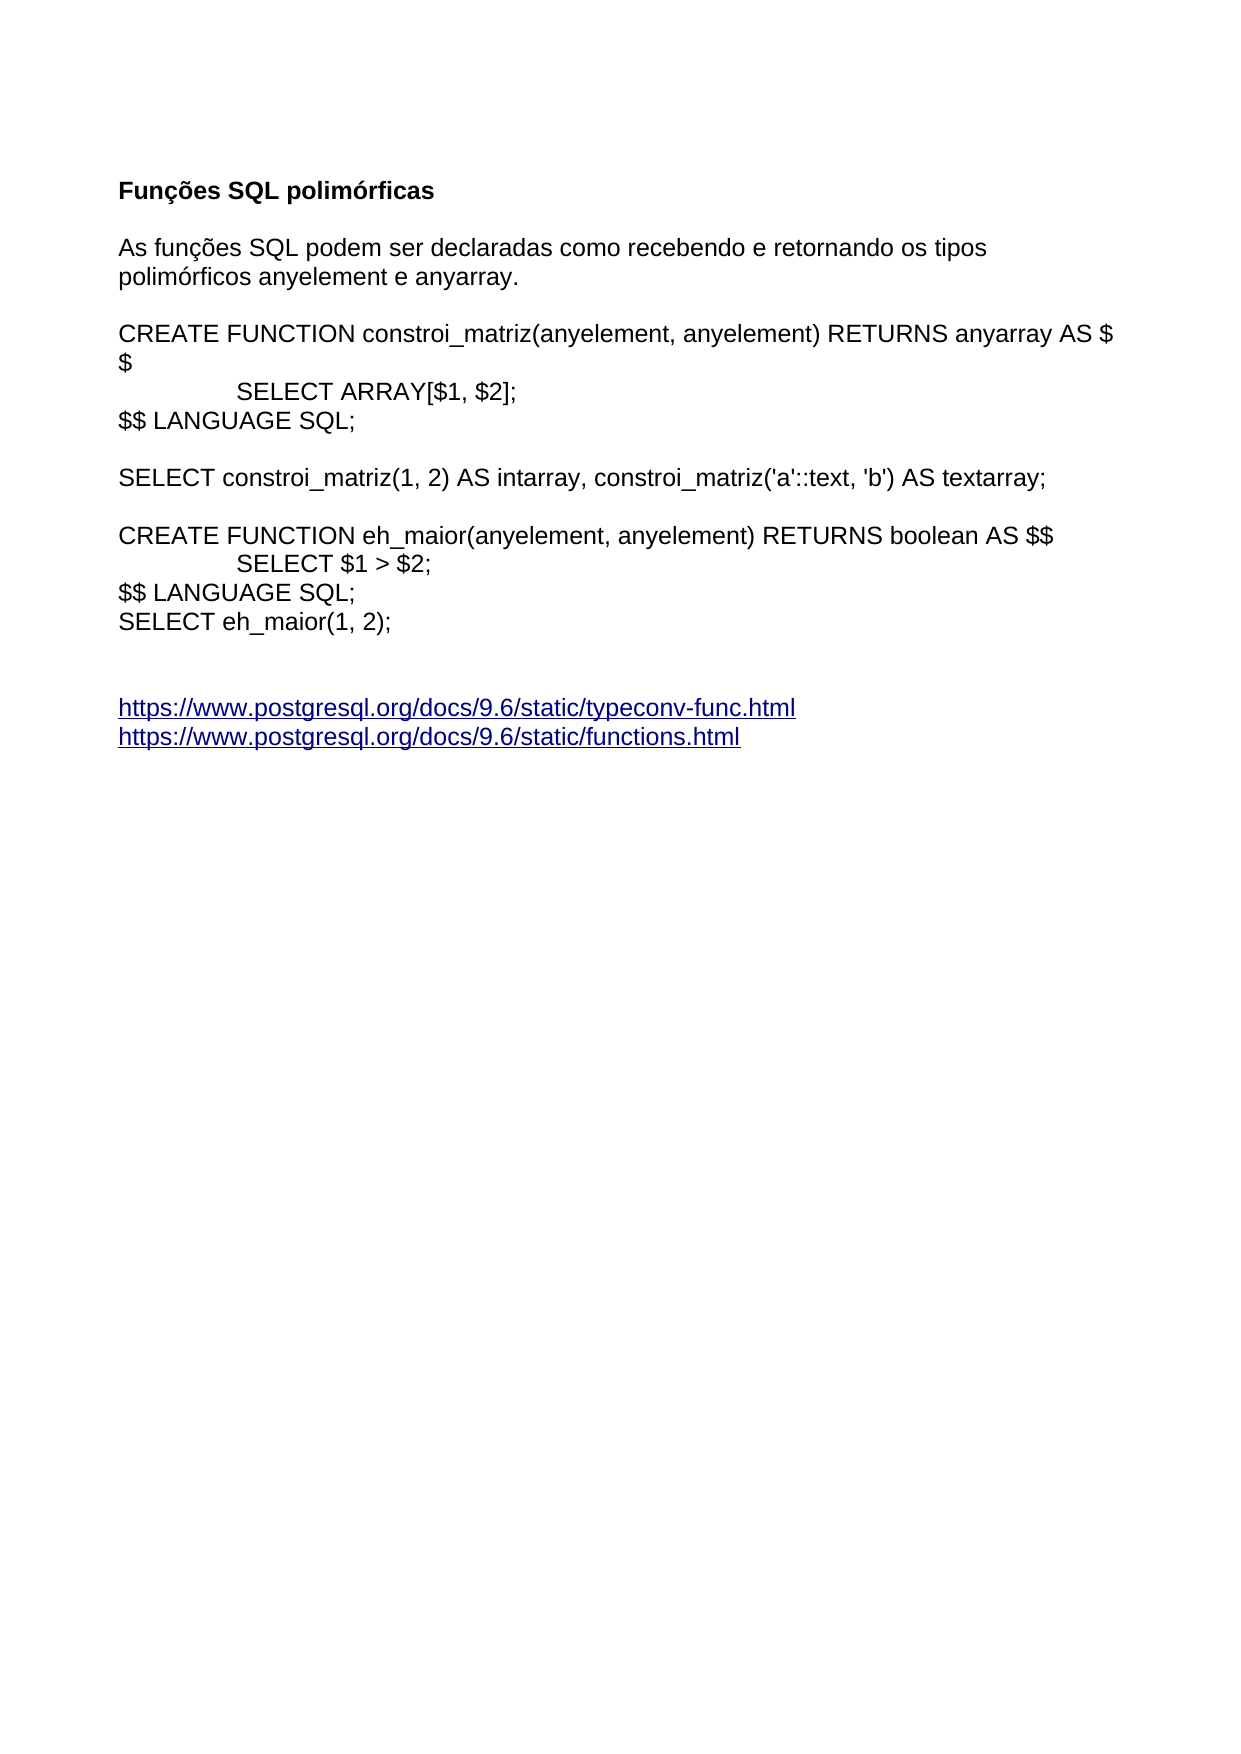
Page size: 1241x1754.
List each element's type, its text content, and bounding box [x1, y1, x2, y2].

text SELECT ARRAY[$1, $2]; [118, 377, 1122, 406]
text CREATE FUNCTION eh_maior(anyelement, anyelement) RETURNS boolean AS $$ [118, 521, 1122, 549]
text $$ LANGUAGE SQL; [118, 406, 1122, 434]
text SELECT $1 > $2; [118, 549, 1122, 578]
text SELECT eh_maior(1, 2); [118, 607, 1122, 636]
text As funções SQL podem ser declaradas como recebendo e retornando os tipos polimórficos anyelement e anyarray. [118, 233, 1122, 291]
text CREATE FUNCTION constroi_matriz(anyelement, anyelement) RETURNS anyarray AS $$ [118, 319, 1122, 377]
text Funções SQL polimórficas [118, 176, 1122, 204]
text SELECT constroi_matriz(1, 2) AS intarray, constroi_matriz('a'::text, 'b') AS textarray; [118, 463, 1122, 492]
text $$ LANGUAGE SQL; [118, 578, 1122, 607]
text https://www.postgresql.org/docs/9.6/static/typeconv-func.html [118, 693, 1122, 722]
text https://www.postgresql.org/docs/9.6/static/functions.html [118, 722, 1122, 751]
